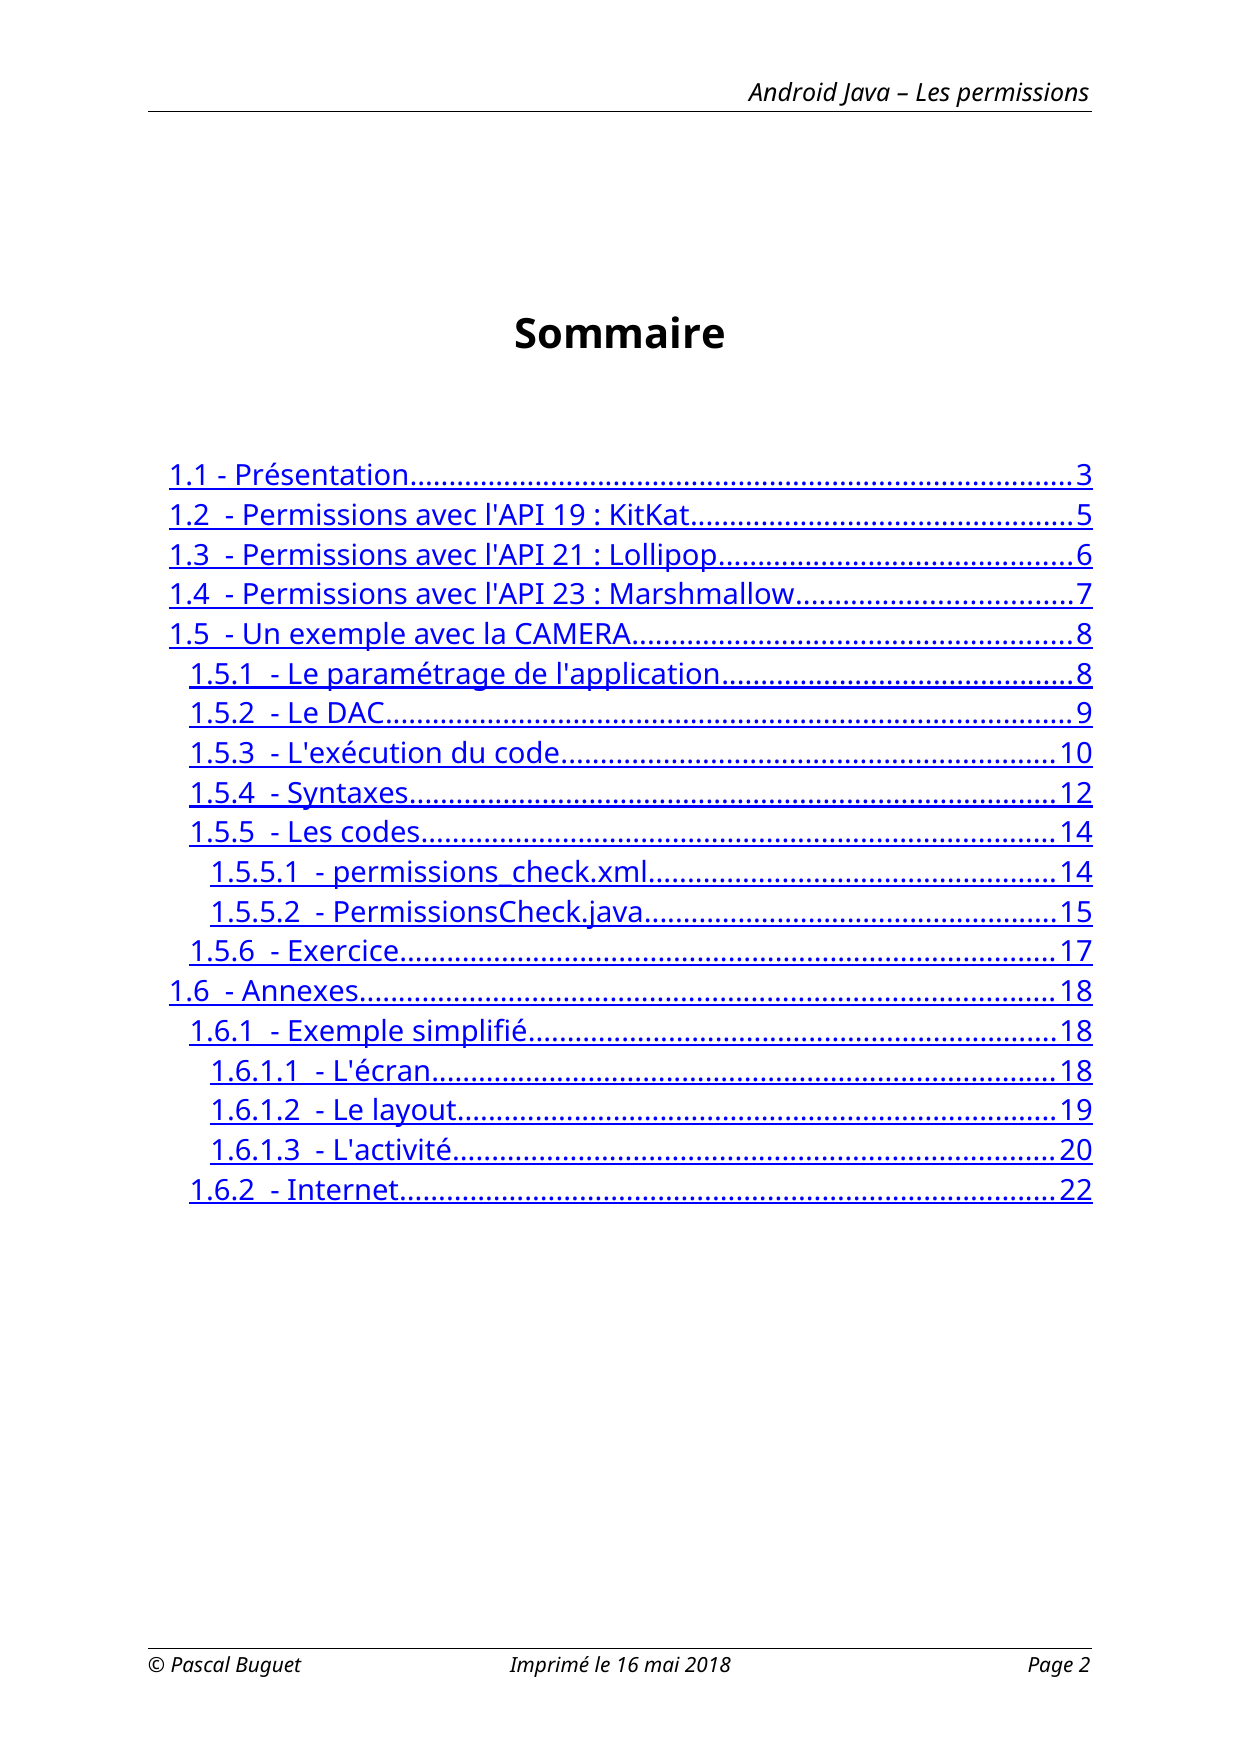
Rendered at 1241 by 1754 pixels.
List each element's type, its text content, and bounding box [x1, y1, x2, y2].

text 1.6 - Annexes 18 [168, 970, 1092, 1004]
text [210, 1085, 1092, 1089]
text 1.6.1.2 - Le layout 19 [210, 1089, 1092, 1123]
text 1.6.1.3 - L'activité 20 [210, 1129, 1092, 1163]
text 1.1 - Présentation 3 [168, 454, 1092, 488]
text 1.5.4 - Syntaxes 12 [189, 772, 1092, 805]
text [189, 689, 1092, 693]
text 1.6.1 - Exemple simplifié 18 [189, 1010, 1092, 1044]
text [168, 489, 1092, 494]
text [189, 847, 1092, 851]
text 1.5.6 - Exercice 17 [189, 931, 1092, 964]
text 1.5.2 - Le DAC 9 [189, 693, 1092, 726]
text [168, 648, 1092, 653]
text 1.5.1 - Le paramétrage de l'application 8 [189, 653, 1092, 686]
text [189, 1046, 1092, 1050]
text [189, 966, 1092, 970]
text [210, 927, 1092, 931]
text [210, 1125, 1092, 1129]
text [210, 1165, 1092, 1169]
text 1.3 - Permissions avec l'API 21 : Lollipop 6 [168, 534, 1092, 567]
text 1.6.1.1 - L'écran 18 [210, 1050, 1092, 1083]
text [168, 1005, 1092, 1010]
text 1.4 - Permissions avec l'API 23 : Marshmallow 7 [168, 573, 1092, 607]
text [168, 529, 1092, 534]
text [189, 1204, 1092, 1208]
text 1.6.2 - Internet 22 [189, 1169, 1092, 1202]
text 1.5.5.2 - PermissionsCheck.java 15 [210, 891, 1092, 925]
text [189, 728, 1092, 732]
text [189, 808, 1092, 812]
text [189, 768, 1092, 772]
text 1.5.5 - Les codes 14 [189, 812, 1092, 845]
text Sommaire [148, 304, 1092, 361]
text 1.2 - Permissions avec l'API 19 : KitKat 5 [168, 494, 1092, 528]
text 1.5.3 - L'exécution du code 10 [189, 732, 1092, 766]
text [210, 887, 1092, 891]
text [168, 568, 1092, 573]
text 1.5 - Un exemple avec la CAMERA 8 [168, 613, 1092, 647]
text 1.5.5.1 - permissions_check.xml 14 [210, 851, 1092, 885]
text [168, 608, 1092, 613]
